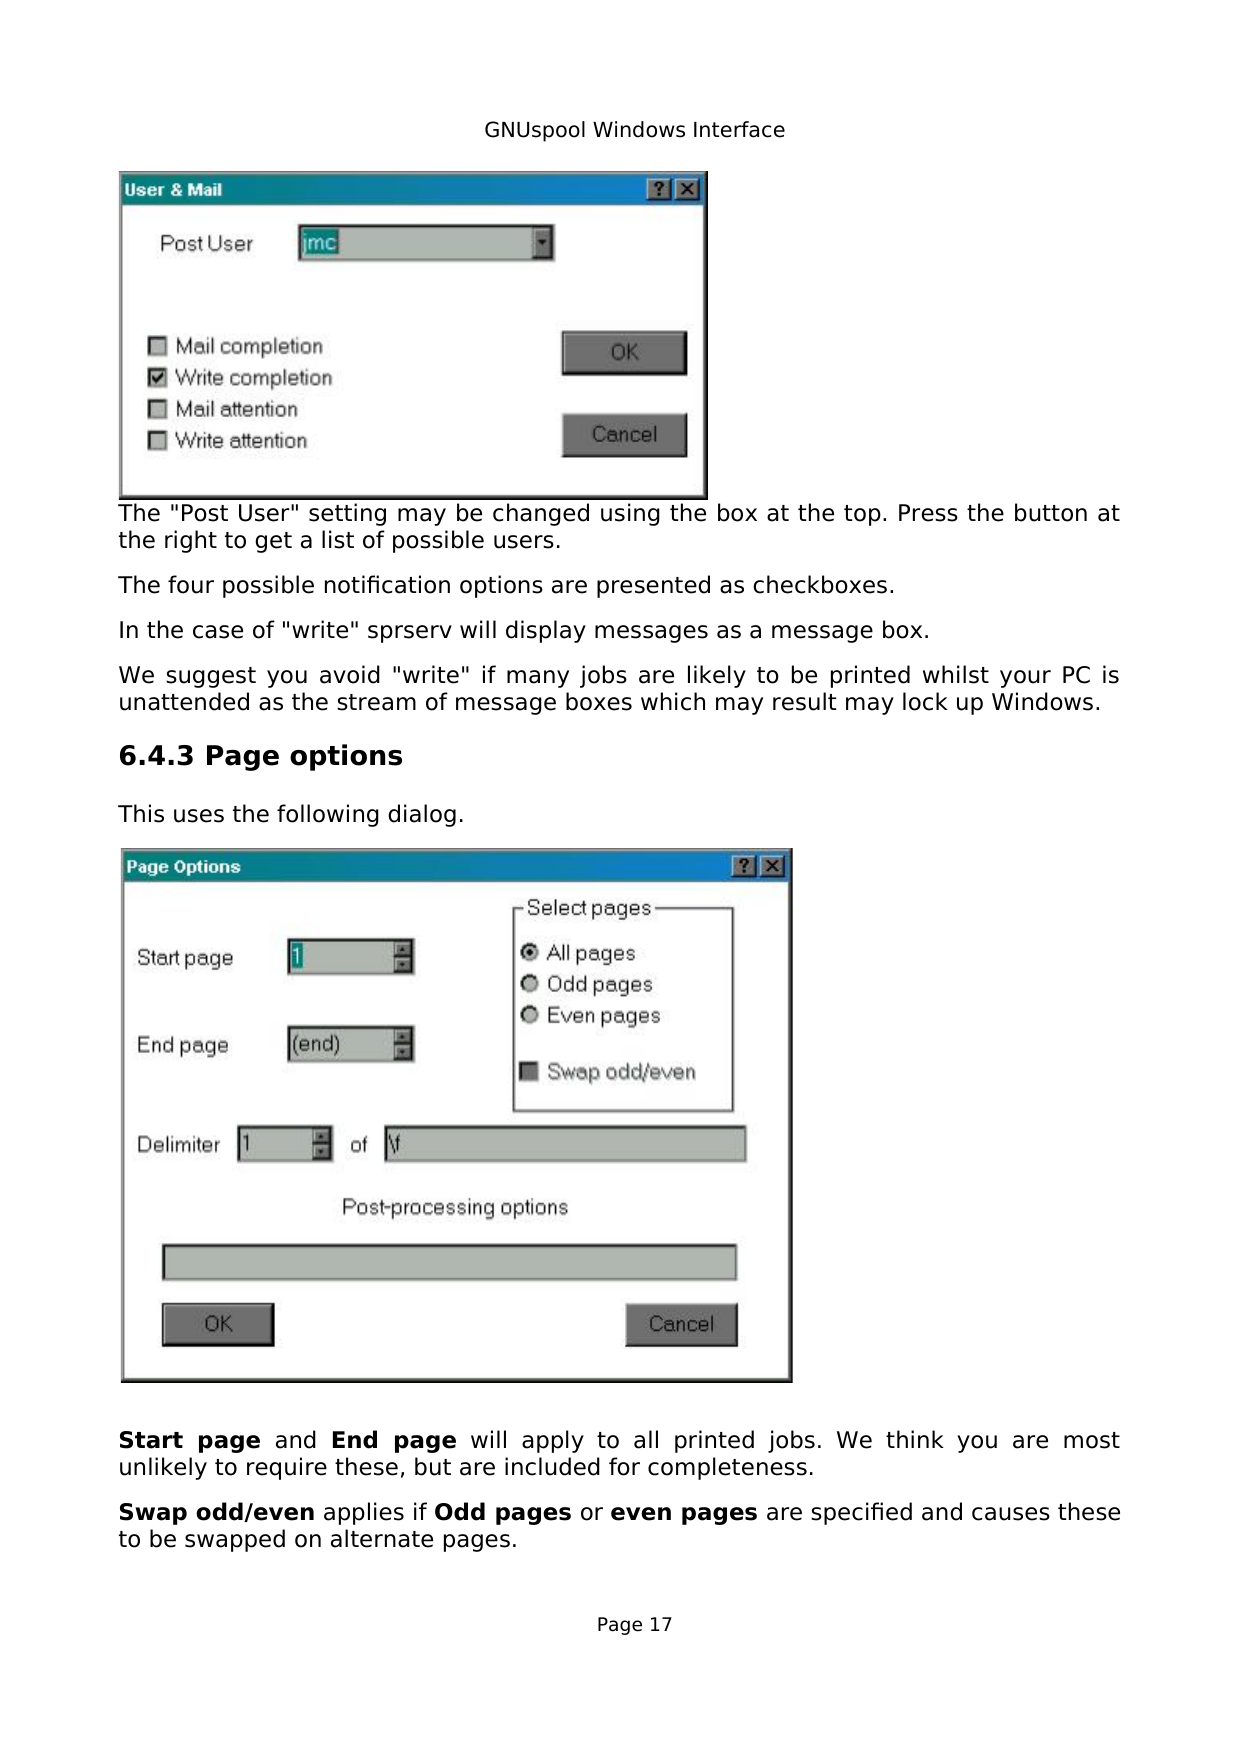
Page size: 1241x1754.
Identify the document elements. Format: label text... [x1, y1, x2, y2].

text We suggest you avoid "write" if many jobs are likely to be printed whilst your PC is unattended as the stream of message boxes which may result may lock up Windows. [118, 662, 1122, 716]
text Start page and End page will apply to all printed jobs. We think you are most unlikely to require these, but are included for completeness. [118, 1428, 1122, 1481]
subtitle Page options [118, 741, 1122, 772]
text The "Post User" setting may be changed using the box at the top. Press the button at the right to get a list of possible users. [118, 172, 1122, 553]
text This uses the following dialog. [118, 801, 1122, 828]
text In the case of "write" sprserv will display messages as a message box. [118, 617, 1122, 644]
text Swap odd/even applies if Odd pages or even pages are specified and causes these to be swapped on alternate pages. [118, 1499, 1122, 1553]
picture [120, 848, 793, 1383]
picture [118, 171, 708, 500]
text The four possible notification options are presented as checkboxes. [118, 572, 1122, 599]
